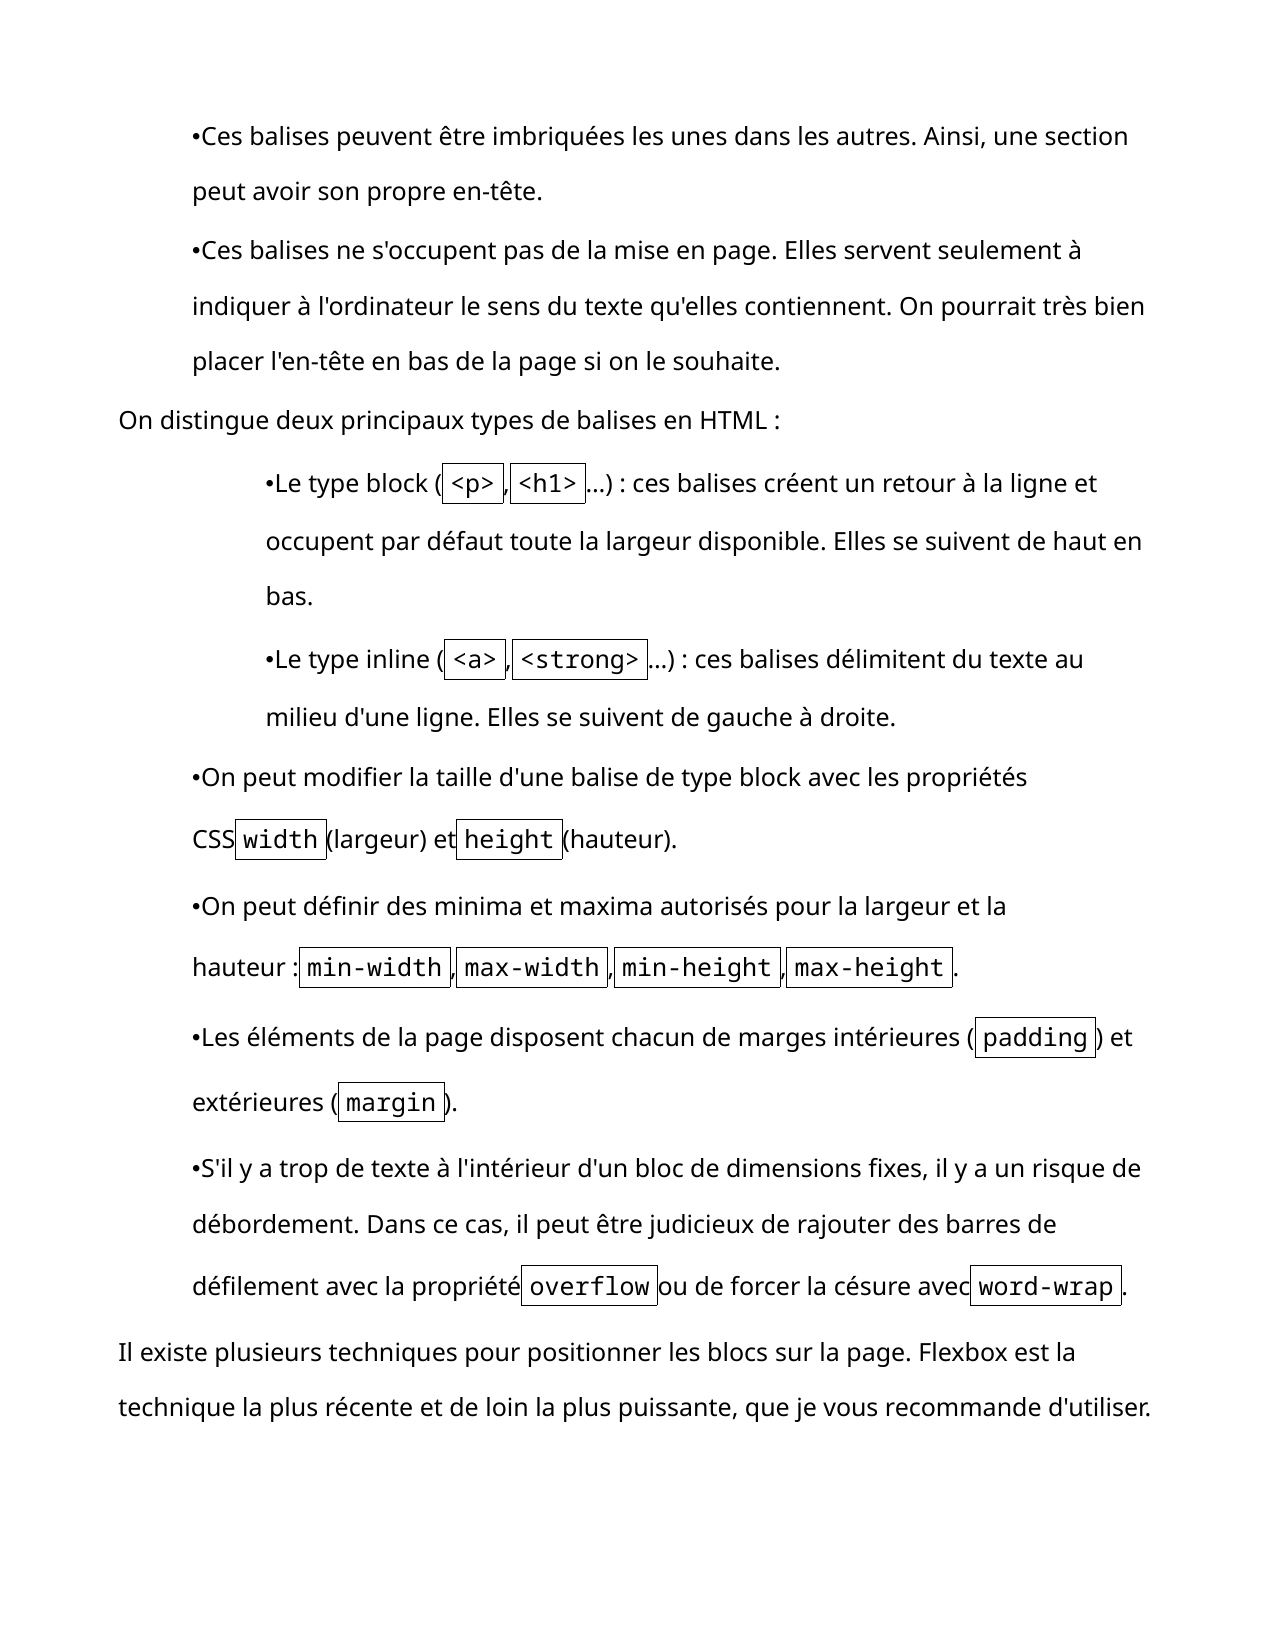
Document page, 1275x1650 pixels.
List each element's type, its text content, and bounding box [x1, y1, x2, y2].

list Ces balises ne s'occupent pas de la mise en page. Elles servent seulement à indiquer à l'ordinateur le sens du texte qu'elles contiennent. On pourrait très bien placer l'en-tête en bas de la page si on le souhaite. [118, 233, 1157, 377]
list S'il y a trop de texte à l'intérieur d'un bloc de dimensions fixes, il y a un risque de débordement. Dans ce cas, il peut être judicieux de rajouter des barres de défilement avec la propriétéoverflowou de forcer la césure avecword-wrap. [118, 1151, 1157, 1305]
list On peut définir des minima et maxima autorisés pour la largeur et la hauteur :min-width,max-width,min-height,max-height. [118, 888, 1157, 987]
text Il existe plusieurs techniques pour positionner les blocs sur la page. Flexbox est la technique la plus récente et de loin la plus puissante, que je vous recommande d'utiliser. [118, 1335, 1157, 1424]
list Ces balises peuvent être imbriquées les unes dans les autres. Ainsi, une section peut avoir son propre en-tête. [118, 118, 1157, 207]
list Le type inline (<a>,<strong>…) : ces balises délimitent du texte au milieu d'une ligne. Elles se suivent de gauche à droite. [118, 639, 1157, 734]
list Le type block (<p>,<h1>…) : ces balises créent un retour à la ligne et occupent par défaut toute la largeur disponible. Elles se suivent de haut en bas. [118, 463, 1157, 613]
text On distingue deux principaux types de balises en HTML : [118, 403, 1157, 437]
list On peut modifier la taille d'une balise de type block avec les propriétés CSSwidth(largeur) etheight(hauteur). [118, 760, 1157, 859]
list Les éléments de la page disposent chacun de marges intérieures (padding) et extérieures (margin). [118, 1017, 1157, 1122]
